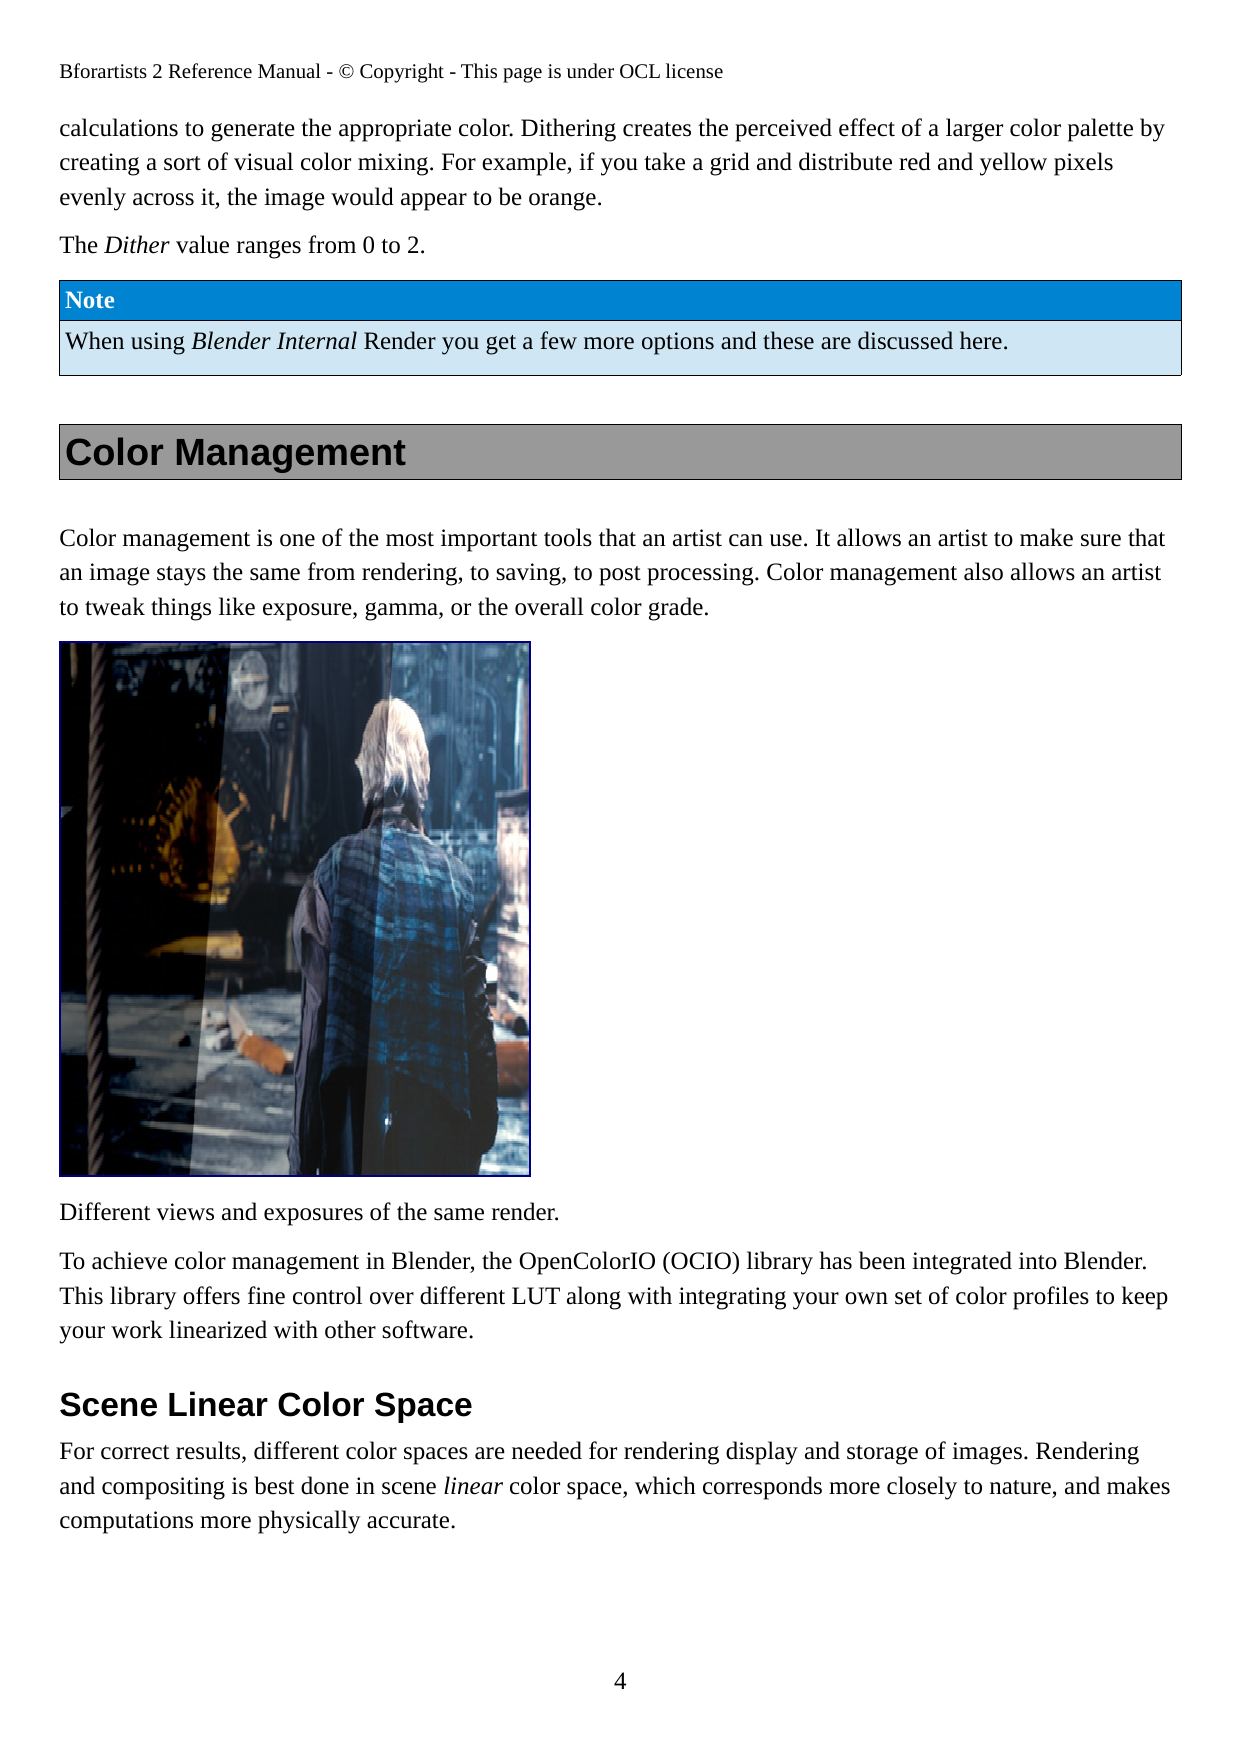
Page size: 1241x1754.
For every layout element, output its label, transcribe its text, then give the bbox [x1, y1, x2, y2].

text To achieve color management in Blender, the OpenColorIO (OCIO) library has been integrated into Blender. This library offers fine control over different LUT along with integrating your own set of color profiles to keep your work linearized with other software. [59, 1246, 1181, 1344]
table_header Note [60, 281, 1181, 320]
text The Dither value ranges from 0 to 2. [59, 231, 1181, 259]
text Color management is one of the most important tools that an artist can use. It allows an artist to make sure that an image stays the same from rendering, to saving, to post processing. Color management also allows an artist to tweak things like exposure, gamma, or the overall color grade. [59, 523, 1181, 621]
text calculations to generate the appropriate color. Dithering creates the perceived effect of a larger color palette by creating a sort of visual color mixing. For example, if you take a grid and distribute red and yellow pixels evenly across it, the image would appear to be orange. [59, 113, 1181, 210]
subtitle Scene Linear Color Space [59, 1385, 1181, 1424]
table_cell When using Blender Internal Render you get a few more options and these are discussed here. [60, 321, 1181, 375]
picture [61, 643, 529, 1175]
text Different views and exposures of the same render. [59, 1197, 1181, 1226]
text For correct results, different color spaces are needed for rendering display and storage of images. Rendering and compositing is best done in scene linear color space, which corresponds more closely to nature, and makes computations more physically accurate. [59, 1436, 1181, 1534]
table_header Color Management [60, 425, 1181, 479]
